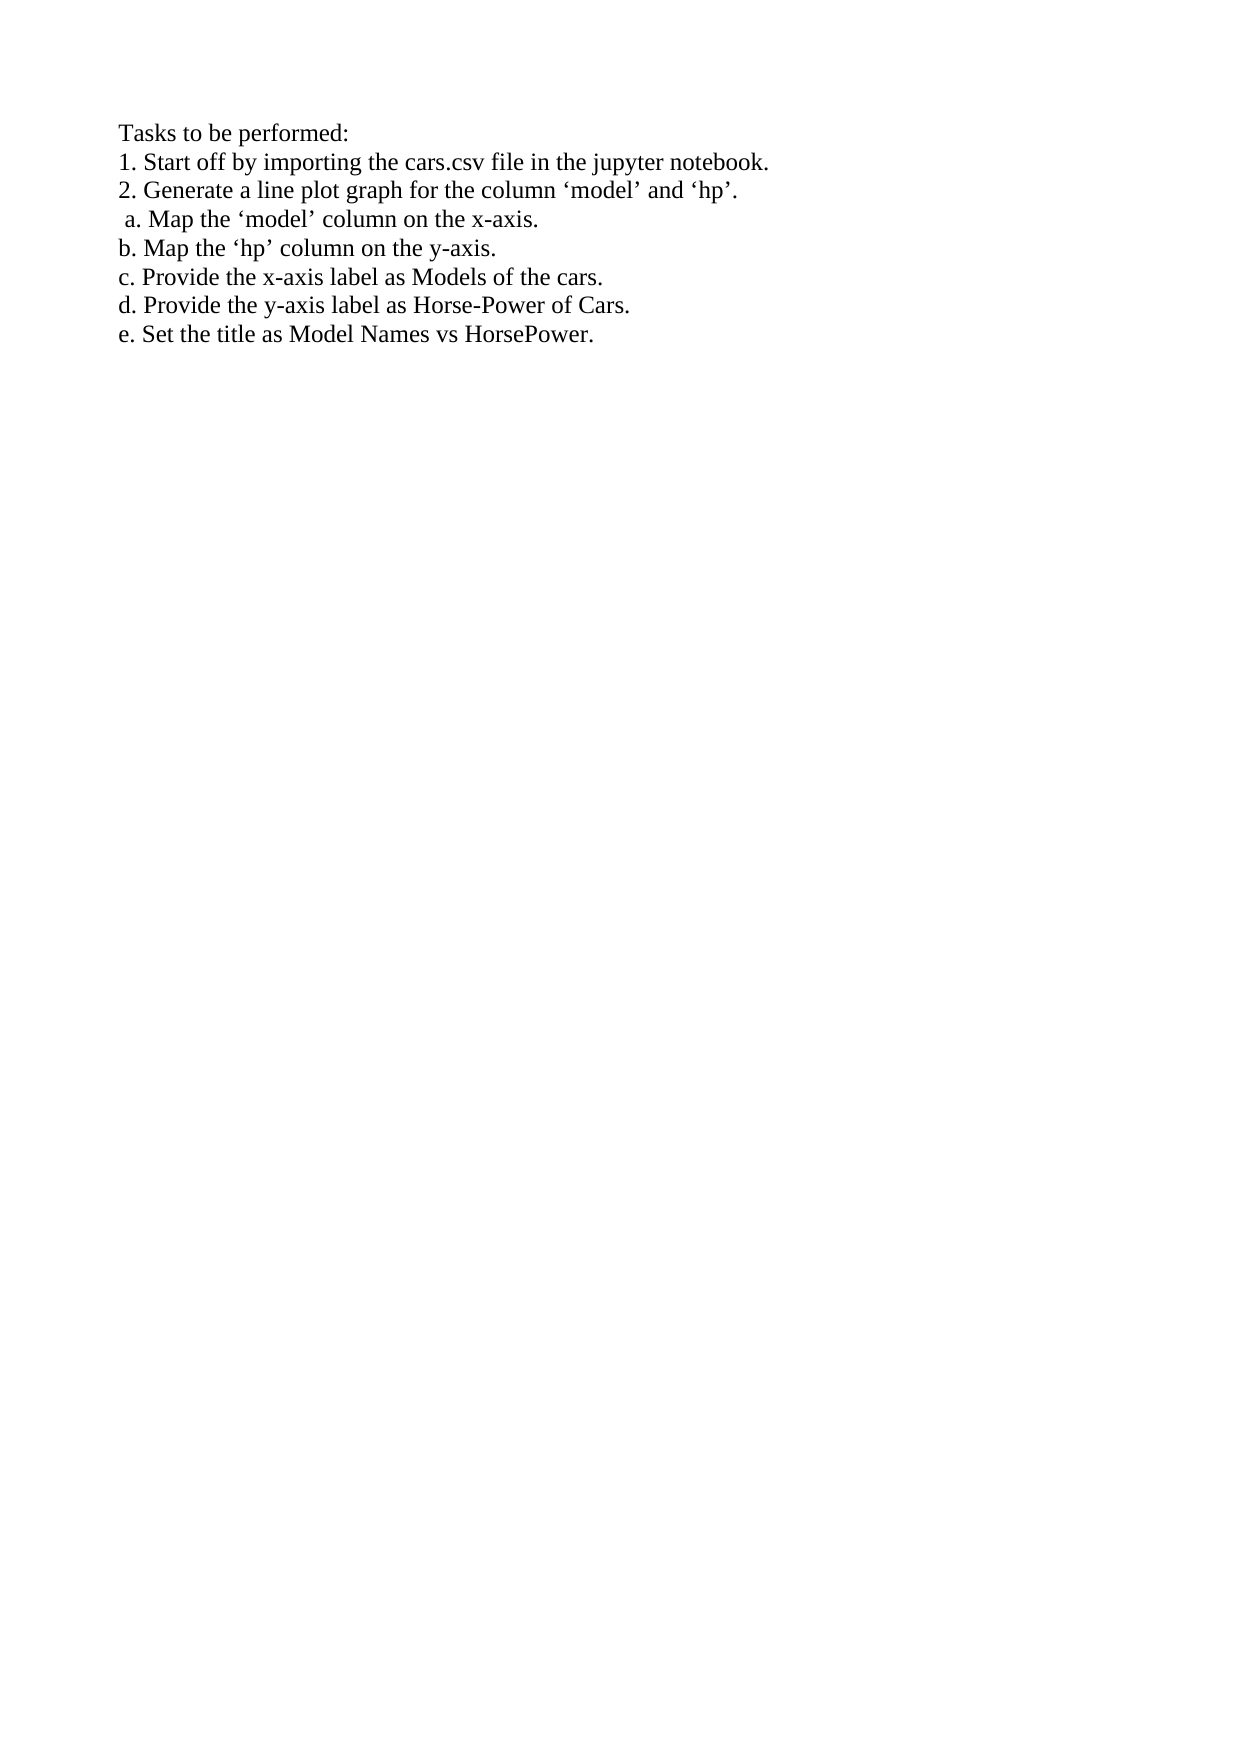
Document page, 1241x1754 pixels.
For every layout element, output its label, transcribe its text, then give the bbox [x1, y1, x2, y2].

text 2. Generate a line plot graph for the column ‘model’ and ‘hp’. [118, 176, 1122, 204]
text e. Set the title as Model Names vs HorsePower. [118, 319, 1122, 348]
text a. Map the ‘model’ column on the x-axis. [118, 204, 1122, 233]
text Tasks to be performed: [118, 118, 1122, 147]
text b. Map the ‘hp’ column on the y-axis. [118, 233, 1122, 262]
text c. Provide the x-axis label as Models of the cars. [118, 262, 1122, 291]
text 1. Start off by importing the cars.csv file in the jupyter notebook. [118, 147, 1122, 176]
text d. Provide the y-axis label as Horse-Power of Cars. [118, 291, 1122, 319]
